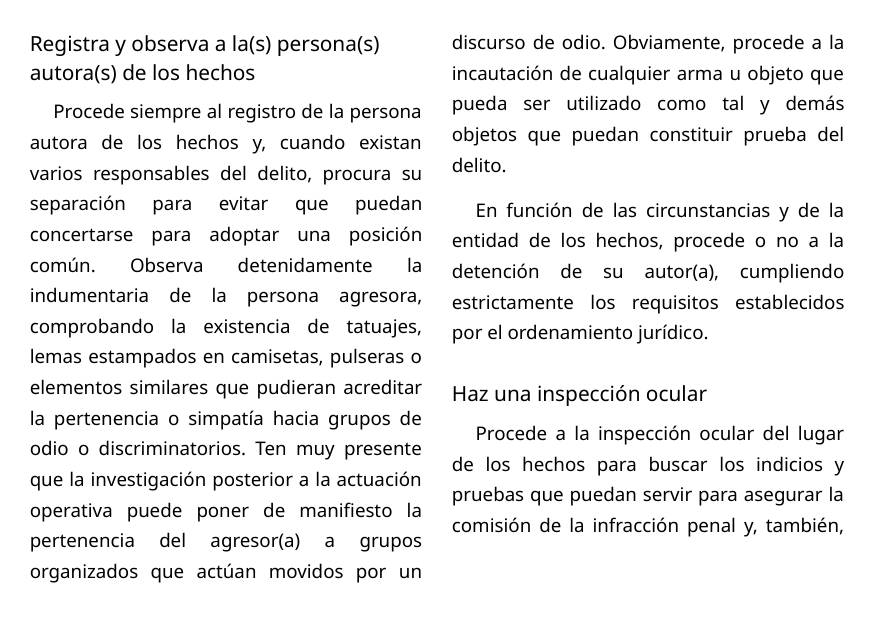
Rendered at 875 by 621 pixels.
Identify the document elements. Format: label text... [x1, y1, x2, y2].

text Procede siempre al registro de la persona autora de los hechos y, cuando existan varios responsables del delito, procura su separación para evitar que puedan concertarse para adoptar una posición común. Observa detenidamente la indumentaria de la persona agresora, comprobando la existencia de tatuajes, lemas estampados en camisetas, pulseras o elementos similares que pudieran acreditar la pertenencia o simpatía hacia grupos de odio o discriminatorios. Ten muy presente que la investigación posterior a la actuación operativa puede poner de manifiesto la pertenencia del agresor(a) a grupos organizados que actúan movidos por un [29, 99, 422, 584]
subtitle Registra y observa a la(s) persona(s) autora(s) de los hechos [29, 29, 422, 86]
subtitle Haz una inspección ocular [452, 379, 844, 408]
text En función de las circunstancias y de la entidad de los hechos, procede o no a la detención de su autor(a), cumpliendo estrictamente los requisitos establecidos por el ordenamiento jurídico. [452, 197, 844, 345]
text Procede a la inspección ocular del lugar de los hechos para buscar los indicios y pruebas que puedan servir para asegurar la comisión de la infracción penal y, también, [452, 420, 844, 538]
text discurso de odio. Obviamente, procede a la incautación de cualquier arma u objeto que pueda ser utilizado como tal y demás objetos que puedan constituir prueba del delito. [452, 29, 844, 177]
